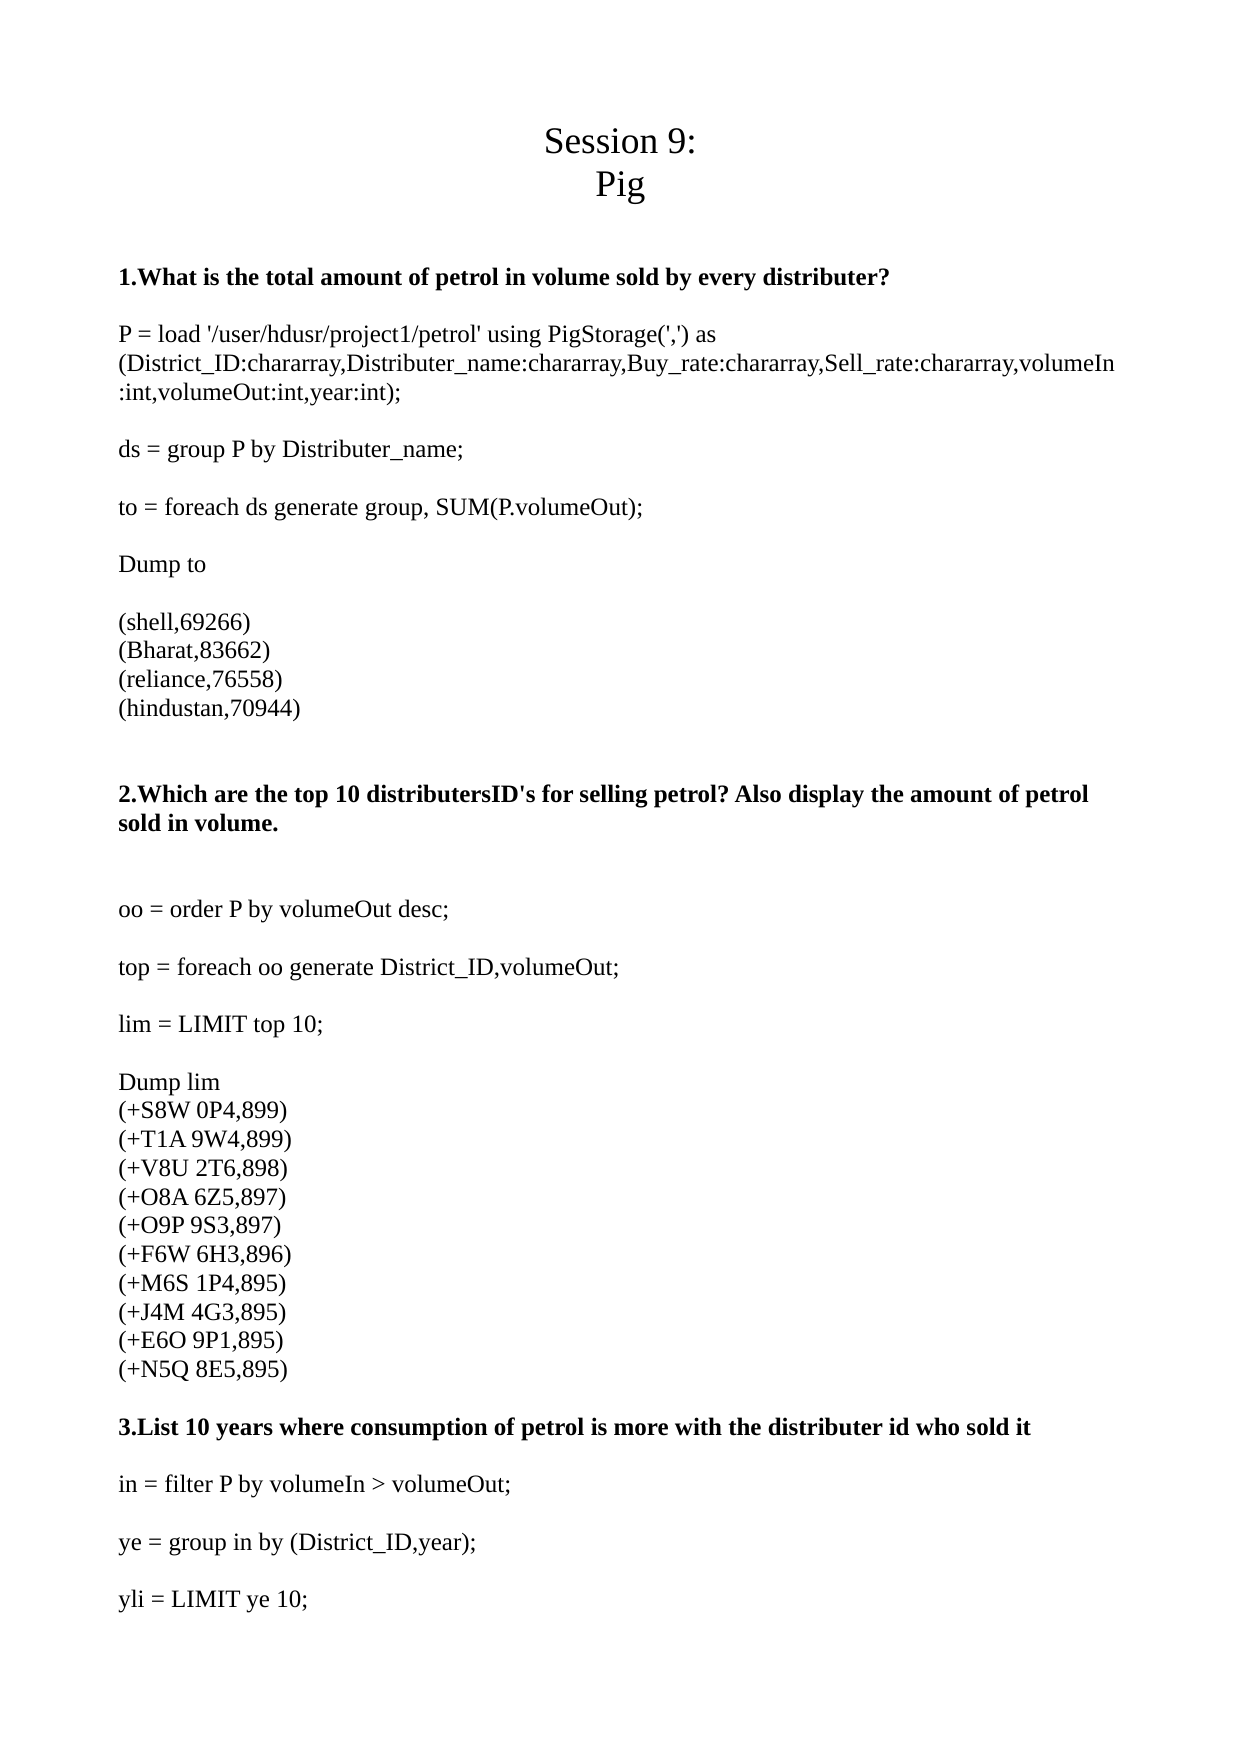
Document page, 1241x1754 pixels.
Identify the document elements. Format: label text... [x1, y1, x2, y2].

text (hindustan,70944) [118, 693, 1122, 722]
text Dump to [118, 549, 1122, 578]
text Dump lim [118, 1067, 1122, 1096]
text (+O8A 6Z5,897) [118, 1182, 1122, 1211]
text (+M6S 1P4,895) [118, 1268, 1122, 1297]
text oo = order P by volumeOut desc; [118, 894, 1122, 923]
text lim = LIMIT top 10; [118, 1009, 1122, 1038]
text (shell,69266) [118, 607, 1122, 636]
text (+F6W 6H3,896) [118, 1239, 1122, 1268]
text yli = LIMIT ye 10; [118, 1584, 1122, 1613]
text ye = group in by (District_ID,year); [118, 1527, 1122, 1556]
text (+E6O 9P1,895) [118, 1326, 1122, 1354]
text Pig [118, 161, 1122, 204]
text Session 9: [118, 118, 1122, 161]
text P = load '/user/hdusr/project1/petrol' using PigStorage(',') as (District_ID:chararray,Distributer_name:chararray,Buy_rate:chararray,Sell_rate:chararray,volumeIn:int,volumeOut:int,year:int); [118, 319, 1122, 406]
text 2.Which are the top 10 distributersID's for selling petrol? Also display the amount of petrol sold in volume. [118, 779, 1122, 837]
text (+T1A 9W4,899) [118, 1124, 1122, 1153]
text in = filter P by volumeIn > volumeOut; [118, 1469, 1122, 1498]
text (reliance,76558) [118, 664, 1122, 693]
text (+O9P 9S3,897) [118, 1211, 1122, 1239]
text top = foreach oo generate District_ID,volumeOut; [118, 952, 1122, 981]
text (+V8U 2T6,898) [118, 1153, 1122, 1182]
text 1.What is the total amount of petrol in volume sold by every distributer? [118, 262, 1122, 291]
text (+S8W 0P4,899) [118, 1096, 1122, 1124]
text (+N5Q 8E5,895) [118, 1354, 1122, 1383]
text 3.List 10 years where consumption of petrol is more with the distributer id who sold it [118, 1412, 1122, 1441]
text to = foreach ds generate group, SUM(P.volumeOut); [118, 492, 1122, 521]
text (Bharat,83662) [118, 636, 1122, 664]
text ds = group P by Distributer_name; [118, 434, 1122, 463]
text (+J4M 4G3,895) [118, 1297, 1122, 1326]
